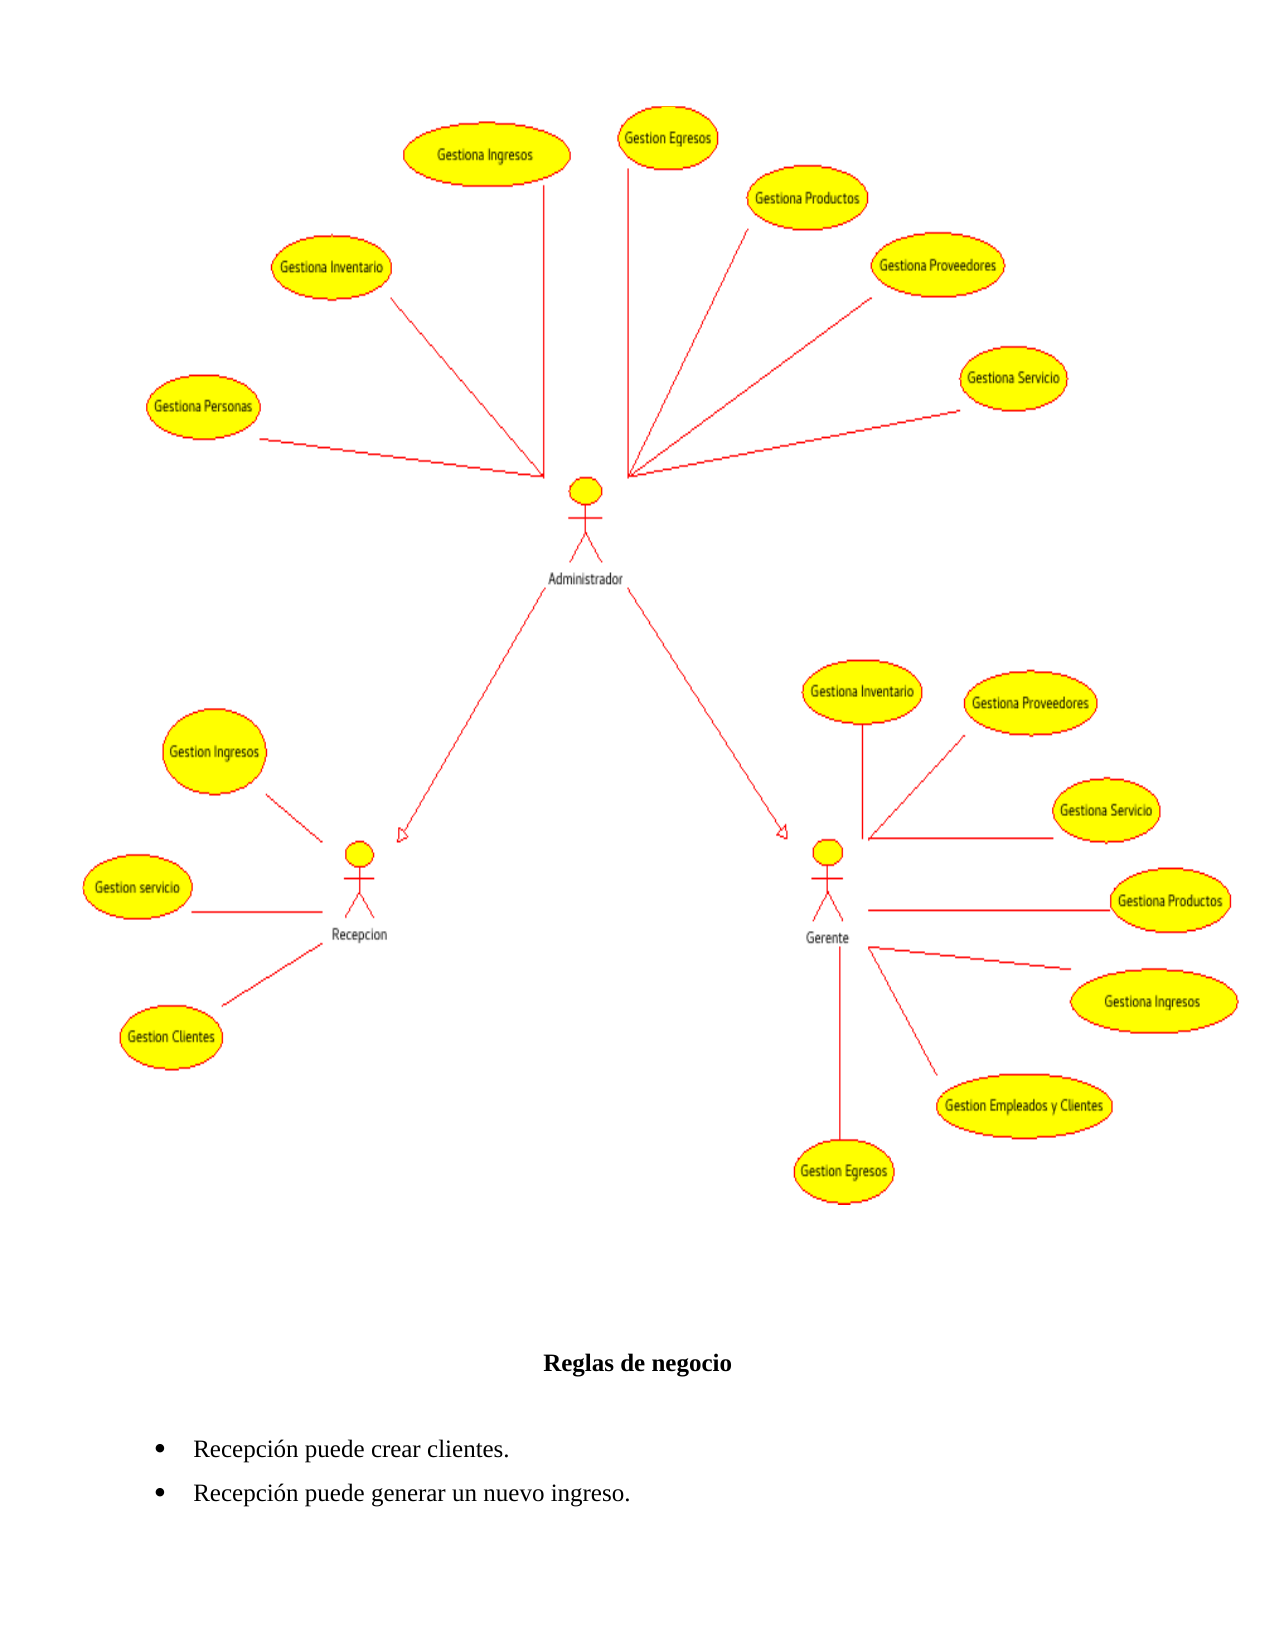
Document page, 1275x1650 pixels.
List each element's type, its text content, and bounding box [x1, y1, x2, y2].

text Reglas de negocio [118, 1348, 1157, 1377]
picture [82, 106, 1240, 1205]
list Recepción puede crear clientes. [156, 1434, 1157, 1463]
list Recepción puede generar un nuevo ingreso. [156, 1478, 1157, 1506]
